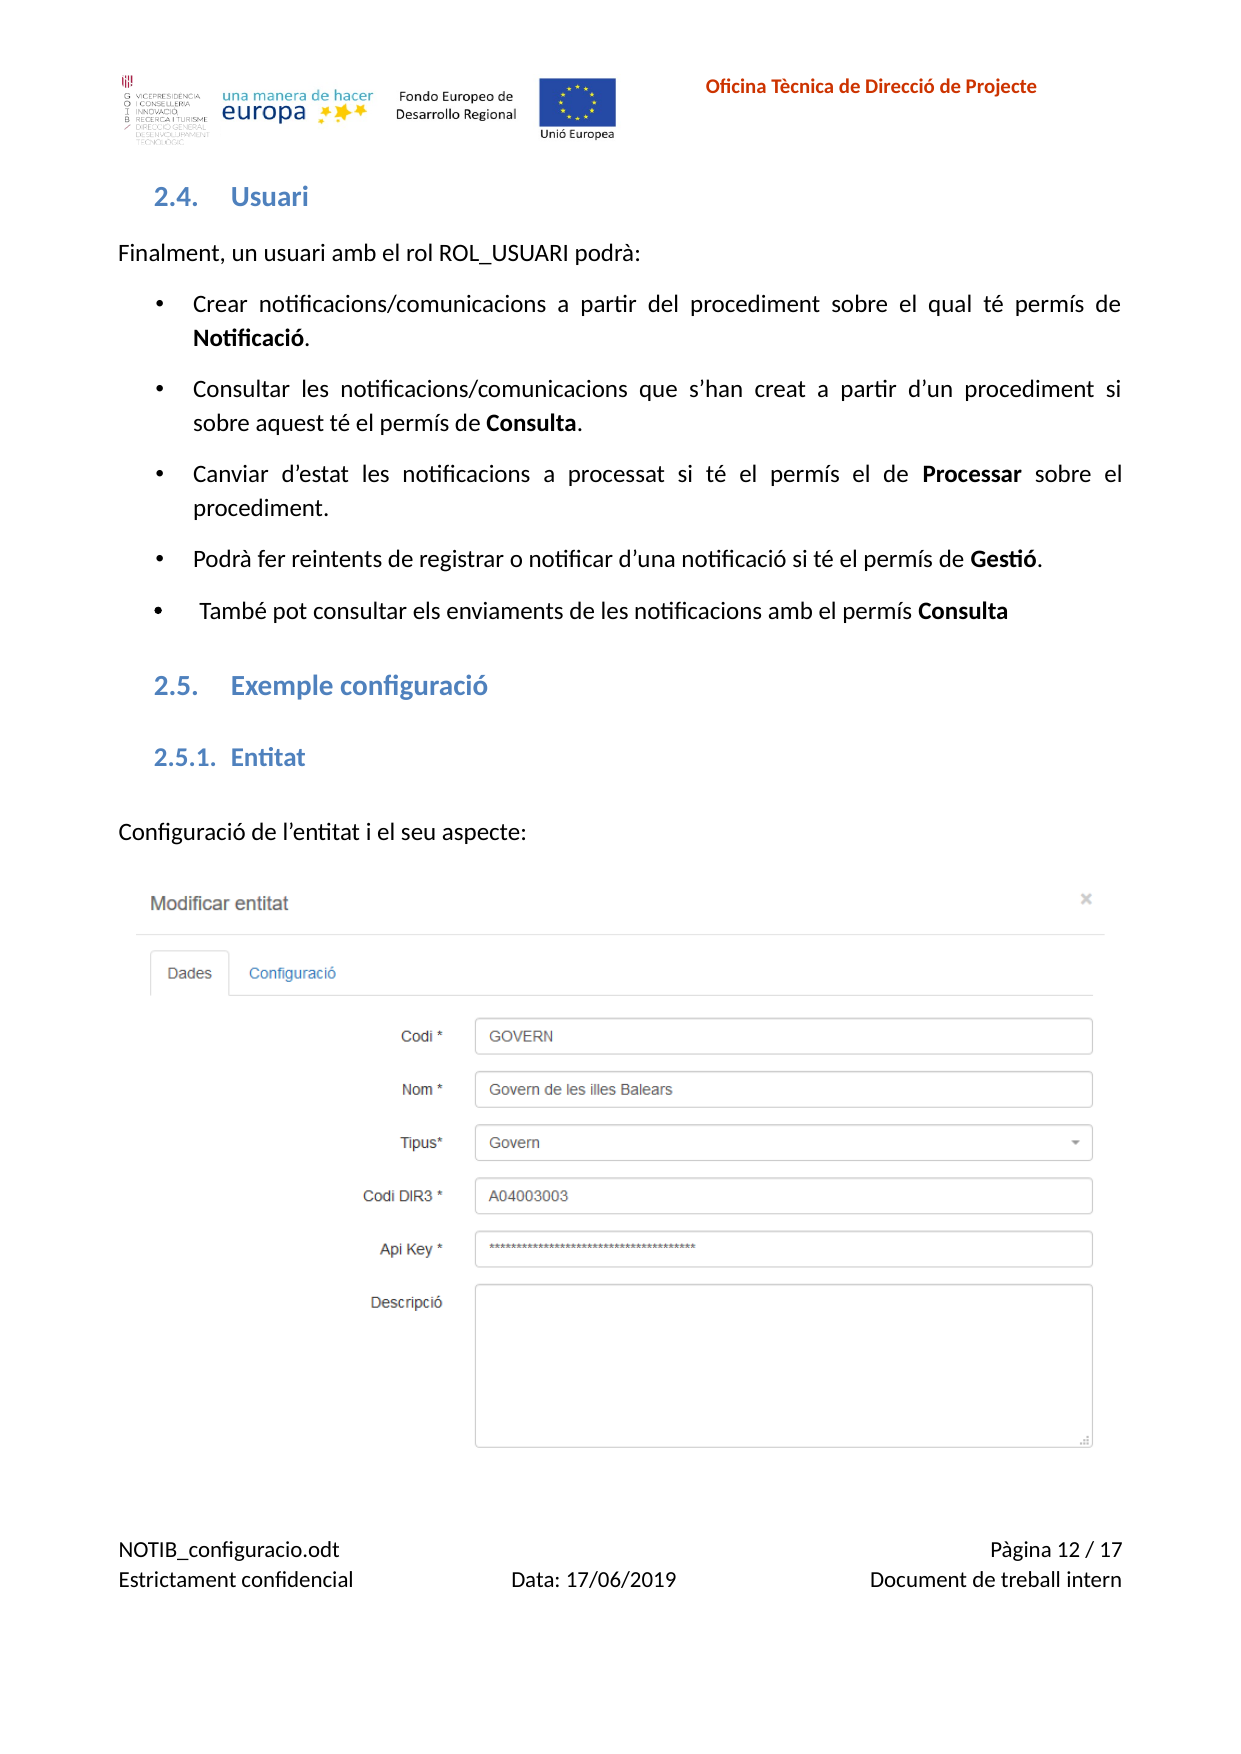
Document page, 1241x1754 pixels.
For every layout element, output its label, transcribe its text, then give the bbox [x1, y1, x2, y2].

text Configuració de l’entitat i el seu aspecte: [118, 816, 1122, 847]
list També pot consultar els enviaments de les notificacions amb el permís Consulta [154, 595, 1122, 625]
subtitle Exemple configuració [154, 667, 1122, 702]
picture [219, 73, 621, 147]
picture [118, 73, 213, 147]
text Finalment, un usuari amb el rol ROL_USUARI podrà: [118, 237, 1121, 268]
list Crear notificacions/comunicacions a partir del procediment sobre el qual té permís de Notificació. [155, 289, 1122, 353]
list Podrà fer reintents de registrar o notificar d’una notificació si té el permís de Gestió. [155, 544, 1122, 574]
list Canviar d’estat les notificacions a processat si té el permís el de Processar sobre el procediment. [155, 459, 1122, 523]
subtitle Entitat [154, 740, 1122, 773]
subtitle Usuari [154, 178, 1122, 214]
picture [136, 883, 1105, 1462]
list Consultar les notificacions/comunicacions que s’han creat a partir d’un procediment si sobre aquest té el permís de Consulta. [155, 374, 1122, 438]
